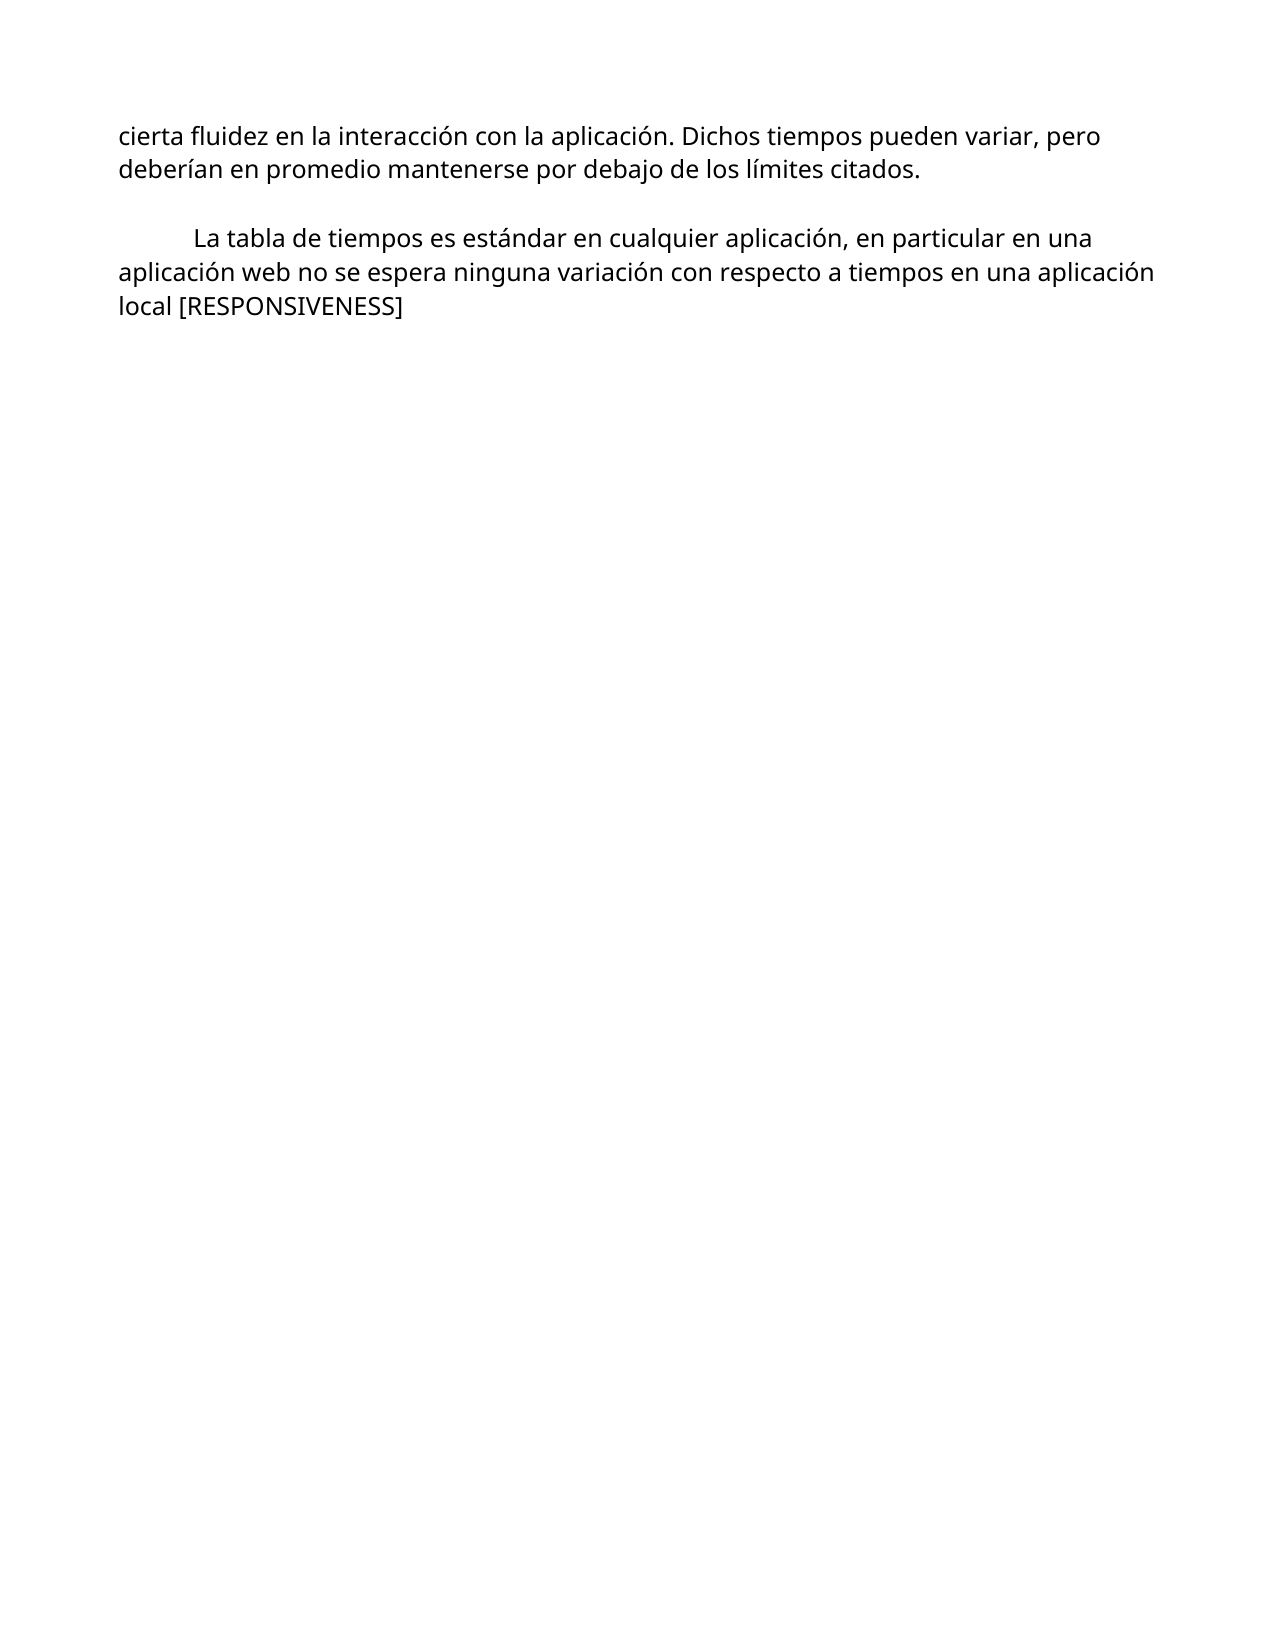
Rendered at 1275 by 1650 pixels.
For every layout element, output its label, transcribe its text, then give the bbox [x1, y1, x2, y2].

text La tabla de tiempos es estándar en cualquier aplicación, en particular en una aplicación web no se espera ninguna variación con respecto a tiempos en una aplicación local [RESPONSIVENESS] [118, 220, 1157, 322]
text cierta fluidez en la interacción con la aplicación. Dichos tiempos pueden variar, pero deberían en promedio mantenerse por debajo de los límites citados. [118, 118, 1157, 186]
